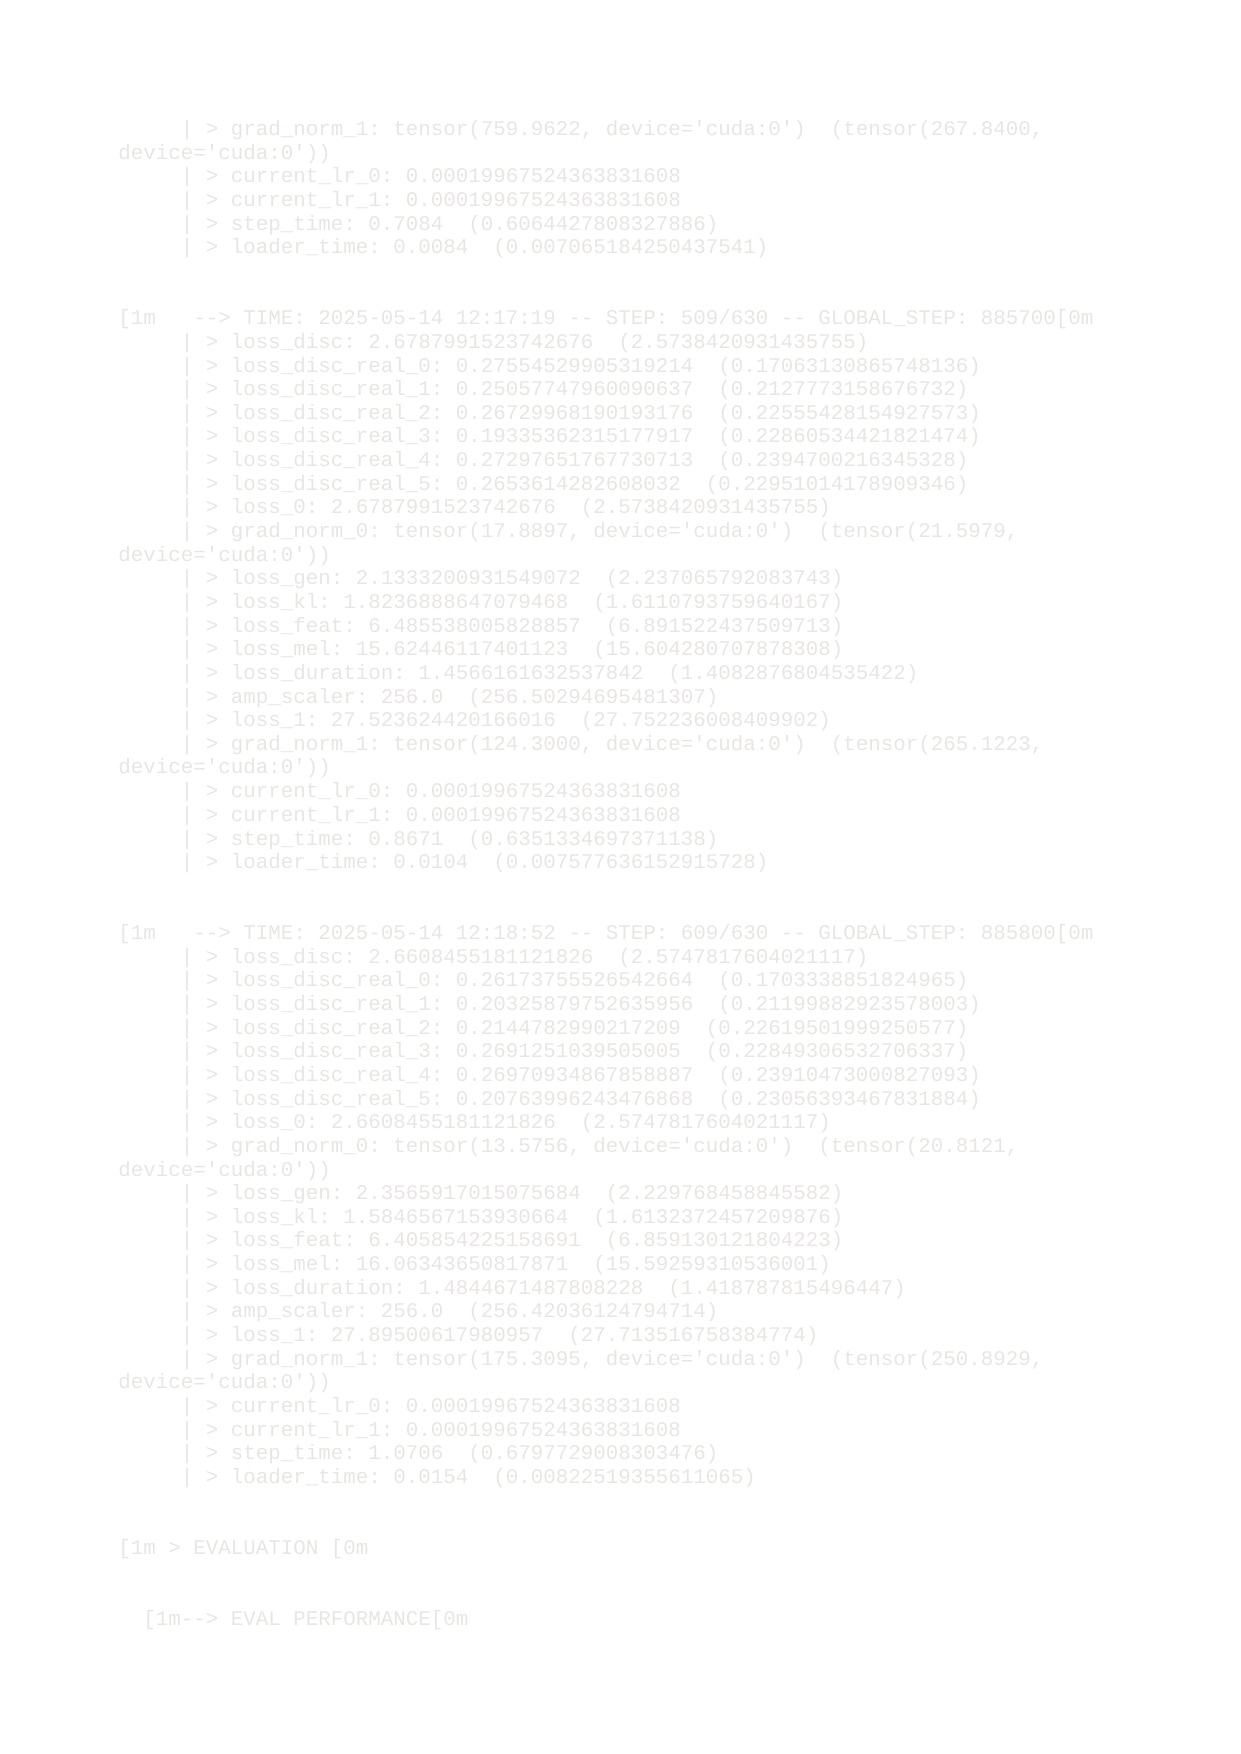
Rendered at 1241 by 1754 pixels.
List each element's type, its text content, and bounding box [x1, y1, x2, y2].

text | > current_lr_0: 0.00019967524363831608 [118, 165, 1122, 189]
text | > loss_disc_real_1: 0.20325879752635956 (0.21199882923578003) [118, 993, 1122, 1017]
text | > loader_time: 0.0154 (0.00822519355611065) [118, 1466, 1122, 1489]
text | > loss_duration: 1.4566161632537842 (1.4082876804535422) [118, 662, 1122, 686]
text | > loss_disc: 2.6608455181121826 (2.5747817604021117) [118, 946, 1122, 969]
text | > loss_0: 2.6787991523742676 (2.5738420931435755) [118, 496, 1122, 520]
text | > current_lr_1: 0.00019967524363831608 [118, 189, 1122, 213]
text | > loss_disc_real_5: 0.2653614282608032 (0.22951014178909346) [118, 473, 1122, 496]
text | > loss_disc_real_1: 0.25057747960090637 (0.2127773158676732) [118, 378, 1122, 402]
text | > amp_scaler: 256.0 (256.50294695481307) [118, 686, 1122, 709]
text | > step_time: 0.8671 (0.6351334697371138) [118, 827, 1122, 851]
text | > grad_norm_1: tensor(759.9622, device='cuda:0') (tensor(267.8400, device='cuda:0')) [118, 118, 1122, 165]
text | > loss_disc_real_2: 0.2144782990217209 (0.22619501999250577) [118, 1017, 1122, 1040]
text | > current_lr_0: 0.00019967524363831608 [118, 1395, 1122, 1419]
text | > grad_norm_0: tensor(17.8897, device='cuda:0') (tensor(21.5979, device='cuda:0')) [118, 520, 1122, 567]
text | > loader_time: 0.0084 (0.007065184250437541) [118, 236, 1122, 260]
text | > grad_norm_0: tensor(13.5756, device='cuda:0') (tensor(20.8121, device='cuda:0')) [118, 1135, 1122, 1182]
text | > step_time: 0.7084 (0.6064427808327886) [118, 213, 1122, 236]
text | > loss_gen: 2.1333200931549072 (2.237065792083743) [118, 567, 1122, 591]
text [1m --> TIME: 2025-05-14 12:17:19 -- STEP: 509/630 -- GLOBAL_STEP: 885700[0m [118, 307, 1122, 331]
text | > loss_kl: 1.5846567153930664 (1.6132372457209876) [118, 1206, 1122, 1229]
text | > current_lr_1: 0.00019967524363831608 [118, 1419, 1122, 1442]
text | > grad_norm_1: tensor(175.3095, device='cuda:0') (tensor(250.8929, device='cuda:0')) [118, 1348, 1122, 1395]
text | > current_lr_1: 0.00019967524363831608 [118, 804, 1122, 827]
text | > loss_feat: 6.485538005828857 (6.891522437509713) [118, 615, 1122, 638]
text | > loss_disc_real_3: 0.2691251039505005 (0.22849306532706337) [118, 1040, 1122, 1064]
text | > step_time: 1.0706 (0.6797729008303476) [118, 1442, 1122, 1466]
text | > loss_disc: 2.6787991523742676 (2.5738420931435755) [118, 331, 1122, 354]
text | > loss_0: 2.6608455181121826 (2.5747817604021117) [118, 1111, 1122, 1135]
text | > loss_kl: 1.8236888647079468 (1.6110793759640167) [118, 591, 1122, 615]
text [1m > EVALUATION [0m [118, 1537, 1122, 1561]
text | > loss_disc_real_0: 0.26173755526542664 (0.1703338851824965) [118, 969, 1122, 993]
text | > loss_disc_real_0: 0.27554529905319214 (0.17063130865748136) [118, 354, 1122, 378]
text | > loss_disc_real_2: 0.26729968190193176 (0.22555428154927573) [118, 402, 1122, 426]
text | > grad_norm_1: tensor(124.3000, device='cuda:0') (tensor(265.1223, device='cuda:0')) [118, 733, 1122, 780]
text | > current_lr_0: 0.00019967524363831608 [118, 780, 1122, 804]
text | > loss_1: 27.89500617980957 (27.713516758384774) [118, 1324, 1122, 1348]
text | > loss_disc_real_3: 0.19335362315177917 (0.22860534421821474) [118, 426, 1122, 449]
text | > loss_mel: 16.06343650817871 (15.59259310536001) [118, 1253, 1122, 1277]
text [1m--> EVAL PERFORMANCE[0m [118, 1608, 1122, 1631]
text | > loss_mel: 15.62446117401123 (15.604280707878308) [118, 638, 1122, 662]
text | > amp_scaler: 256.0 (256.42036124794714) [118, 1300, 1122, 1324]
text | > loss_disc_real_4: 0.27297651767730713 (0.2394700216345328) [118, 449, 1122, 473]
text | > loss_disc_real_4: 0.26970934867858887 (0.23910473000827093) [118, 1064, 1122, 1088]
text | > loss_duration: 1.4844671487808228 (1.418787815496447) [118, 1277, 1122, 1300]
text | > loss_gen: 2.3565917015075684 (2.229768458845582) [118, 1182, 1122, 1206]
text | > loader_time: 0.0104 (0.007577636152915728) [118, 851, 1122, 875]
text [1m --> TIME: 2025-05-14 12:18:52 -- STEP: 609/630 -- GLOBAL_STEP: 885800[0m [118, 922, 1122, 946]
text | > loss_feat: 6.405854225158691 (6.859130121804223) [118, 1229, 1122, 1253]
text | > loss_disc_real_5: 0.20763996243476868 (0.23056393467831884) [118, 1088, 1122, 1111]
text | > loss_1: 27.523624420166016 (27.752236008409902) [118, 709, 1122, 733]
